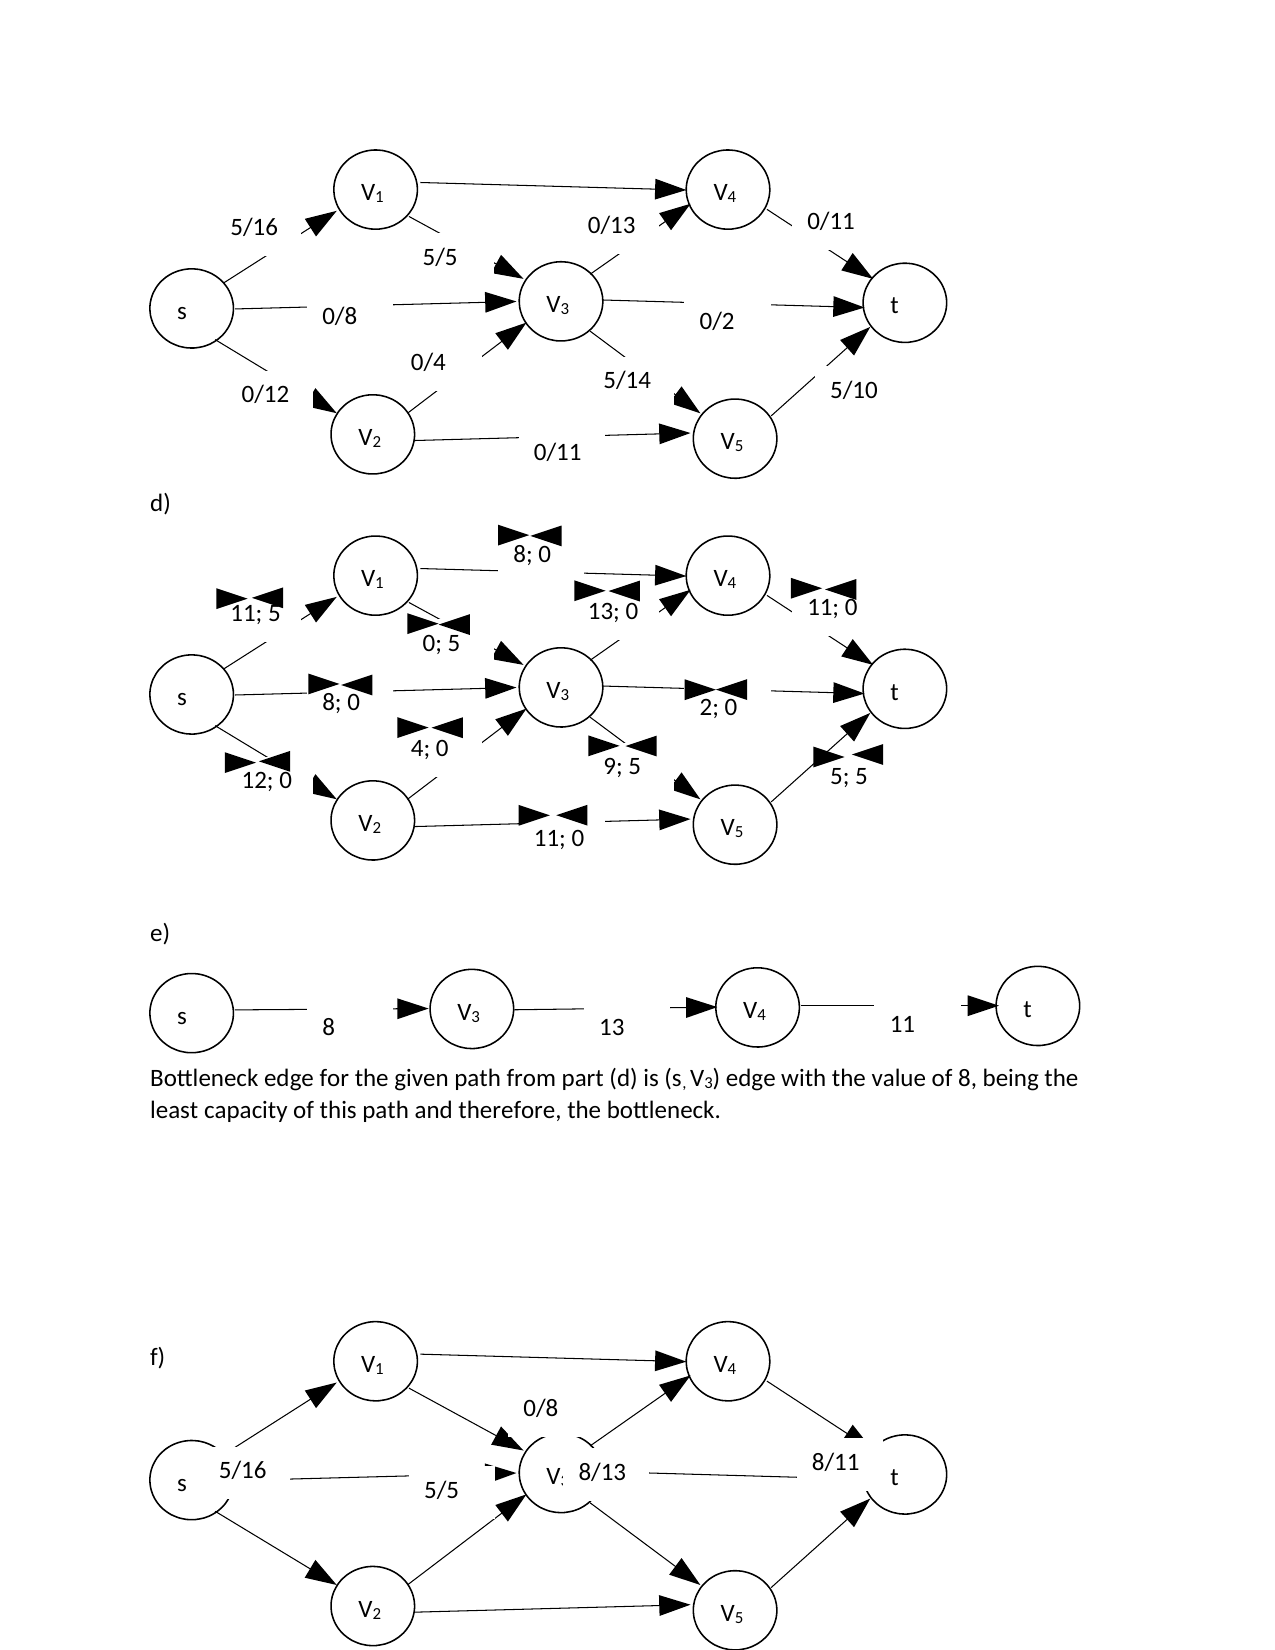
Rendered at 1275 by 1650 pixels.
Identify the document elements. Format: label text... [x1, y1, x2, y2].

text 5/16 [219, 1454, 275, 1485]
text f) [414, 1341, 690, 1371]
text 11 [889, 1008, 946, 1038]
text 0/11 [807, 205, 863, 235]
text 0/12 [241, 378, 298, 409]
text 13; 0 [588, 595, 644, 626]
text d) [150, 487, 1125, 517]
text 8/13 [578, 1456, 634, 1486]
text Bottleneck edge for the given path from part (d) is (s, V3) edge with the value of 8, being the least capacity of this path and therefore, the bottleneck. [150, 1062, 1125, 1125]
text f) [150, 1341, 338, 1371]
text 0; 5 [422, 627, 479, 658]
text 0/2 [699, 305, 756, 336]
text f) [508, 1385, 594, 1437]
text 5/5 [424, 1474, 480, 1504]
text f) [766, 1341, 1125, 1371]
text 5/14 [603, 364, 659, 395]
text 8 [322, 1011, 378, 1041]
text 0/4 [411, 346, 467, 376]
text 11; 5 [230, 597, 286, 628]
text 9; 5 [603, 750, 659, 781]
text 5/10 [830, 374, 886, 404]
text 11; 0 [807, 591, 863, 621]
text 5/5 [422, 241, 479, 272]
text 0/11 [534, 437, 590, 467]
text 8; 0 [322, 686, 378, 717]
text 8/11 [812, 1446, 868, 1476]
text 0/8 [322, 300, 378, 331]
text 8; 0 [513, 539, 569, 569]
text [498, 531, 584, 583]
text f) [688, 1341, 769, 1371]
text f) [335, 1341, 416, 1371]
text f) [659, 1363, 686, 1371]
text 2; 0 [699, 691, 756, 722]
text 12; 0 [241, 764, 298, 795]
text 5/16 [230, 211, 286, 242]
text 13 [599, 1011, 655, 1042]
text 4; 0 [411, 732, 467, 762]
text 0/13 [588, 209, 644, 239]
text e) [150, 917, 1125, 947]
text 0/8 [523, 1392, 579, 1423]
text 5; 5 [830, 760, 886, 791]
text 11; 0 [534, 823, 590, 853]
